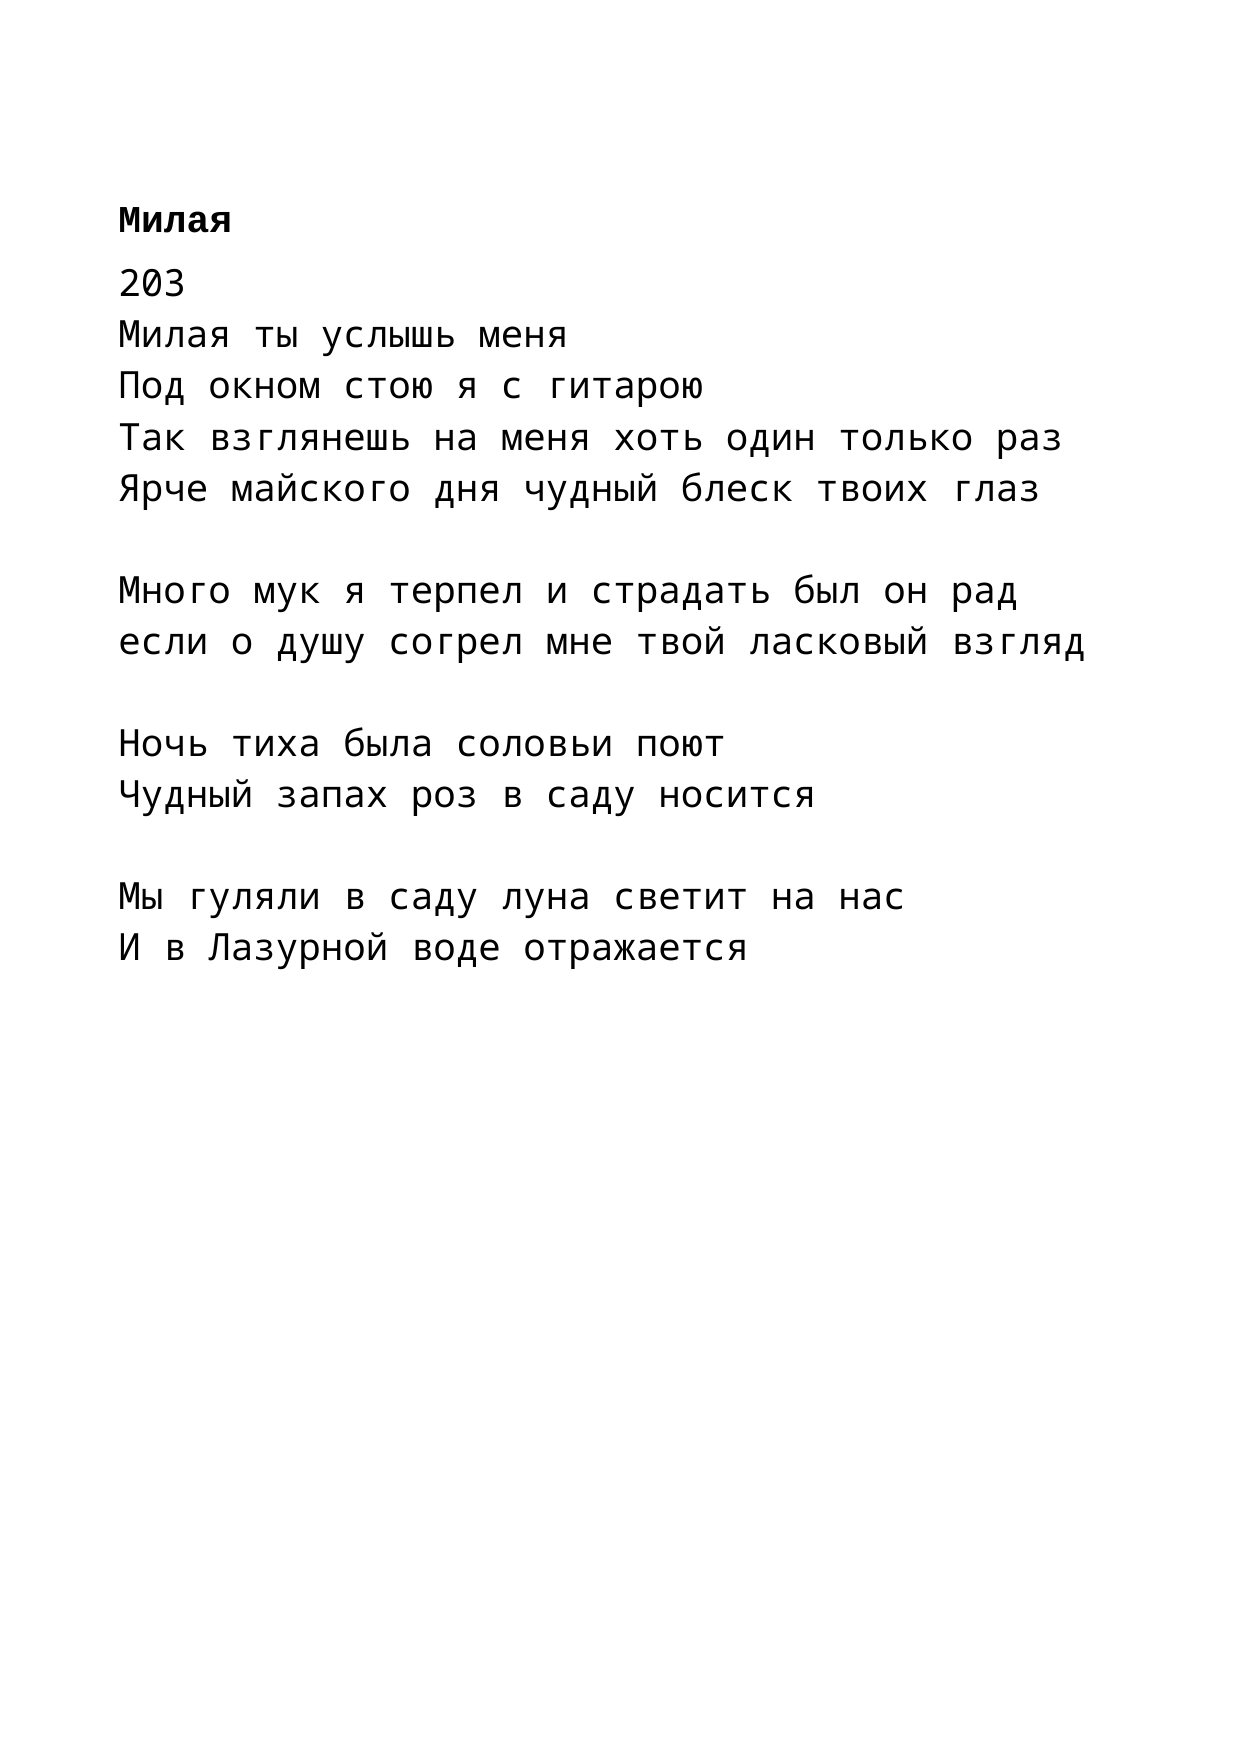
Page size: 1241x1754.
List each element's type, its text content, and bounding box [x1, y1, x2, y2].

text если о душу согрел мне твой ласковый взгляд [118, 614, 1122, 665]
subtitle Милая [118, 201, 1122, 244]
text Чудный запах роз в саду носится [118, 767, 1122, 818]
text Ярче майского дня чудный блеск твоих глаз [118, 461, 1122, 512]
text 203 [118, 257, 1122, 308]
text Под окном стою я с гитарою [118, 359, 1122, 410]
text Ночь тиха была соловьи поют [118, 716, 1122, 767]
text И в Лазурной воде отражается [118, 920, 1122, 971]
text Так взглянешь на меня хоть один только раз [118, 410, 1122, 461]
text Много мук я терпел и страдать был он рад [118, 563, 1122, 614]
text Мы гуляли в саду луна светит на нас [118, 869, 1122, 920]
text Милая ты услышь меня [118, 308, 1122, 359]
